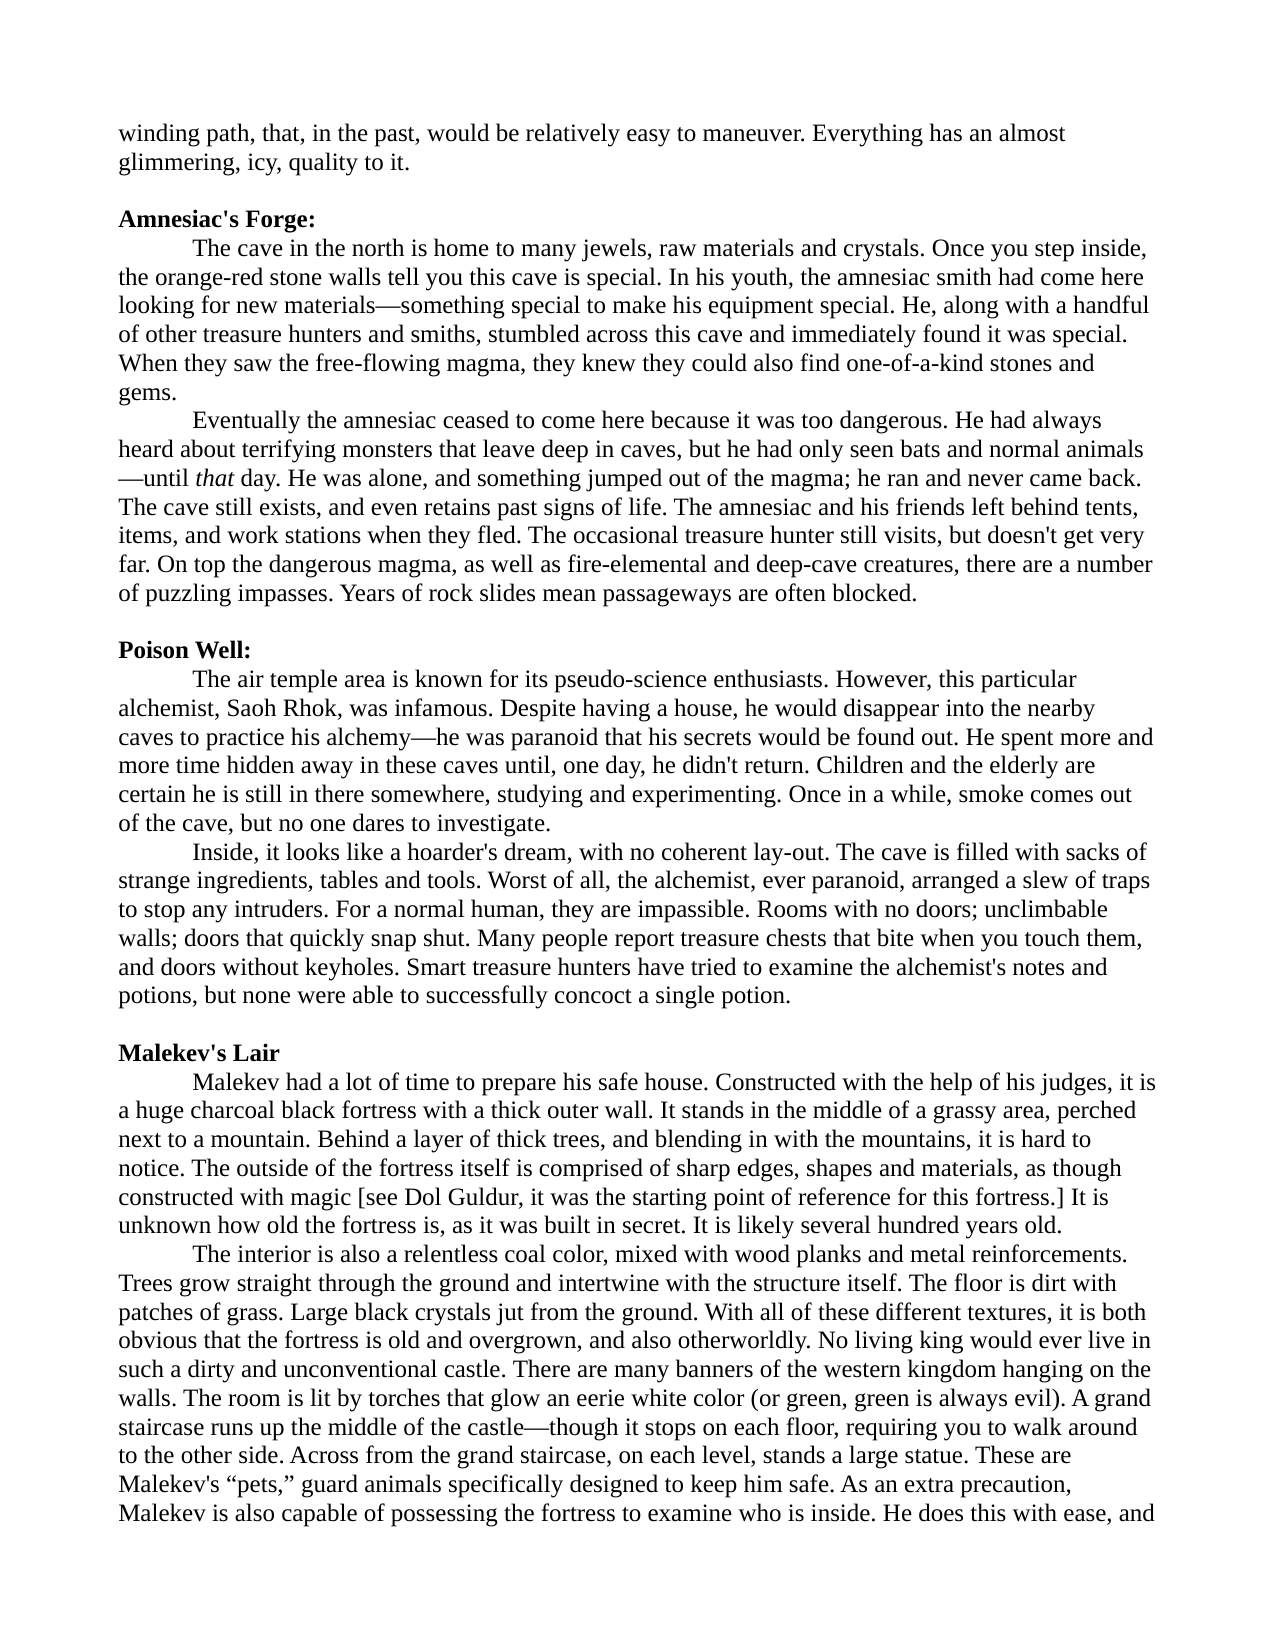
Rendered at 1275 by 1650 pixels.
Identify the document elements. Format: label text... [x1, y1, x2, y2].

text Eventually the amnesiac ceased to come here because it was too dangerous. He had always heard about terrifying monsters that leave deep in caves, but he had only seen bats and normal animals—until that day. He was alone, and something jumped out of the magma; he ran and never came back. The cave still exists, and even retains past signs of life. The amnesiac and his friends left behind tents, items, and work stations when they fled. The occasional treasure hunter still visits, but doesn't get very far. On top the dangerous magma, as well as fire-elemental and deep-cave creatures, there are a number of puzzling impasses. Years of rock slides mean passageways are often blocked. [118, 406, 1157, 607]
text Inside, it looks like a hoarder's dream, with no coherent lay-out. The cave is filled with sacks of strange ingredients, tables and tools. Worst of all, the alchemist, ever paranoid, arranged a slew of traps to stop any intruders. For a normal human, they are impassible. Rooms with no doors; unclimbable walls; doors that quickly snap shut. Many people report treasure chests that bite when you touch them, and doors without keyholes. Smart treasure hunters have tried to examine the alchemist's notes and potions, but none were able to successfully concoct a single potion. [118, 837, 1157, 1009]
text The interior is also a relentless coal color, mixed with wood planks and metal reinforcements. Trees grow straight through the ground and intertwine with the structure itself. The floor is dirt with patches of grass. Large black crystals jut from the ground. With all of these different textures, it is both obvious that the fortress is old and overgrown, and also otherworldly. No living king would ever live in such a dirty and unconventional castle. There are many banners of the western kingdom hanging on the walls. The room is lit by torches that glow an eerie white color (or green, green is always evil). A grand staircase runs up the middle of the castle—though it stops on each floor, requiring you to walk around to the other side. Across from the grand staircase, on each level, stands a large statue. These are Malekev's “pets,” guard animals specifically designed to keep him safe. As an extra precaution, Malekev is also capable of possessing the fortress to examine who is inside. He does this with ease, and [118, 1239, 1157, 1527]
text Poison Well: [118, 636, 1157, 664]
text Malekev had a lot of time to prepare his safe house. Constructed with the help of his judges, it is a huge charcoal black fortress with a thick outer wall. It stands in the middle of a grassy area, perched next to a mountain. Behind a layer of thick trees, and blending in with the mountains, it is hard to notice. The outside of the fortress itself is comprised of sharp edges, shapes and materials, as though constructed with magic [see Dol Guldur, it was the starting point of reference for this fortress.] It is unknown how old the fortress is, as it was built in secret. It is likely several hundred years old. [118, 1067, 1157, 1239]
text Amnesiac's Forge: [118, 204, 1157, 233]
text The air temple area is known for its pseudo-science enthusiasts. However, this particular alchemist, Saoh Rhok, was infamous. Despite having a house, he would disappear into the nearby caves to practice his alchemy—he was paranoid that his secrets would be found out. He spent more and more time hidden away in these caves until, one day, he didn't return. Children and the elderly are certain he is still in there somewhere, studying and experimenting. Once in a while, smoke comes out of the cave, but no one dares to investigate. [118, 664, 1157, 837]
text Malekev's Lair [118, 1038, 1157, 1067]
text The cave in the north is home to many jewels, raw materials and crystals. Once you step inside, the orange-red stone walls tell you this cave is special. In his youth, the amnesiac smith had come here looking for new materials—something special to make his equipment special. He, along with a handful of other treasure hunters and smiths, stumbled across this cave and immediately found it was special. When they saw the free-flowing magma, they knew they could also find one-of-a-kind stones and gems. [118, 233, 1157, 406]
text winding path, that, in the past, would be relatively easy to maneuver. Everything has an almost glimmering, icy, quality to it. [118, 118, 1157, 176]
